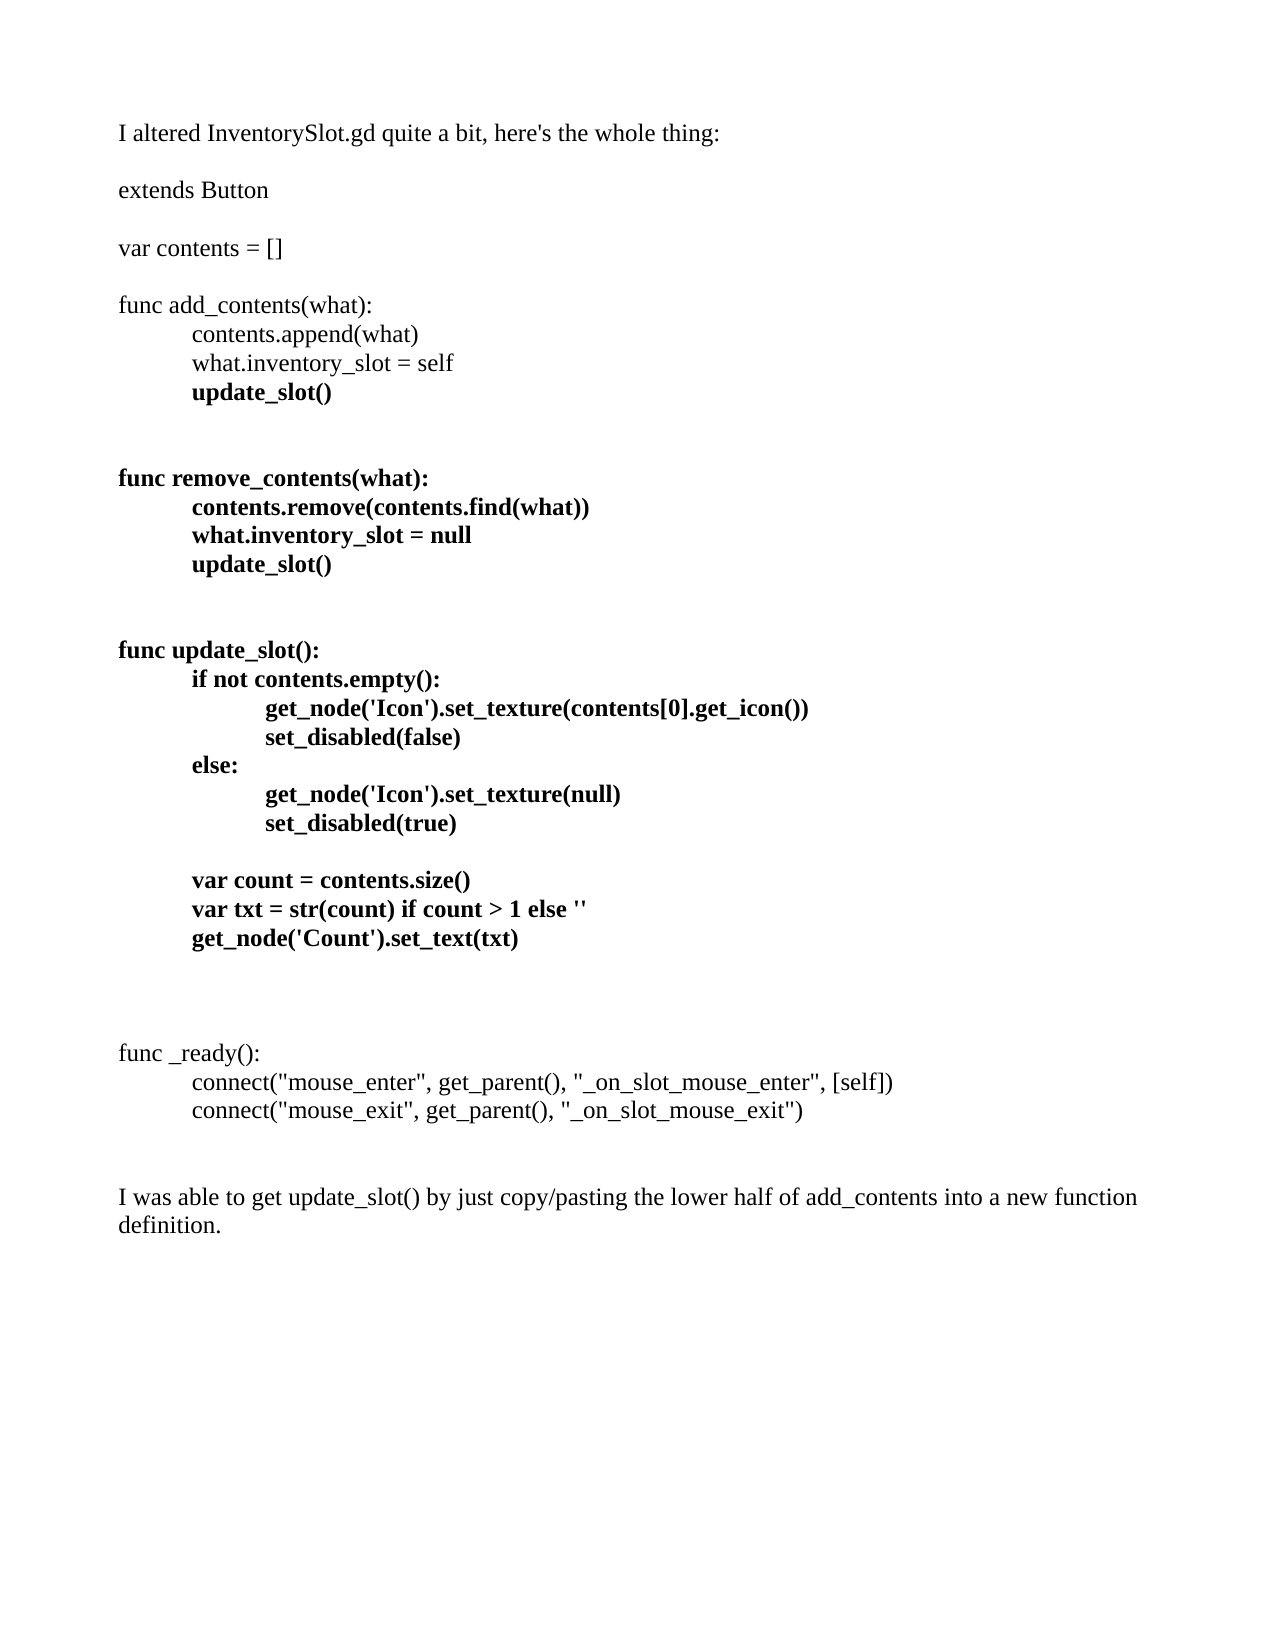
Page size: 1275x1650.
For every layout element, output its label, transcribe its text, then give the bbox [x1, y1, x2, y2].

text extends Button var contents = [] func add_contents(what): contents.append(what) what.inventory_slot = self update_slot() func remove_contents(what): contents.remove(contents.find(what)) what.inventory_slot = null update_slot() func update_slot(): if not contents.empty(): get_node('Icon').set_texture(contents[0].get_icon()) set_disabled(false) else: get_node('Icon').set_texture(null) set_disabled(true) var count = contents.size() var txt = str(count) if count > 1 else '' get_node('Count').set_text(txt) func _ready(): connect("mouse_enter", get_parent(), "_on_slot_mouse_enter", [self]) connect("mouse_exit", get_parent(), "_on_slot_mouse_exit") [118, 176, 1157, 1124]
text I was able to get update_slot() by just copy/pasting the lower half of add_contents into a new function definition. [118, 1182, 1157, 1239]
text I altered InventorySlot.gd quite a bit, here's the whole thing: [118, 118, 1157, 147]
